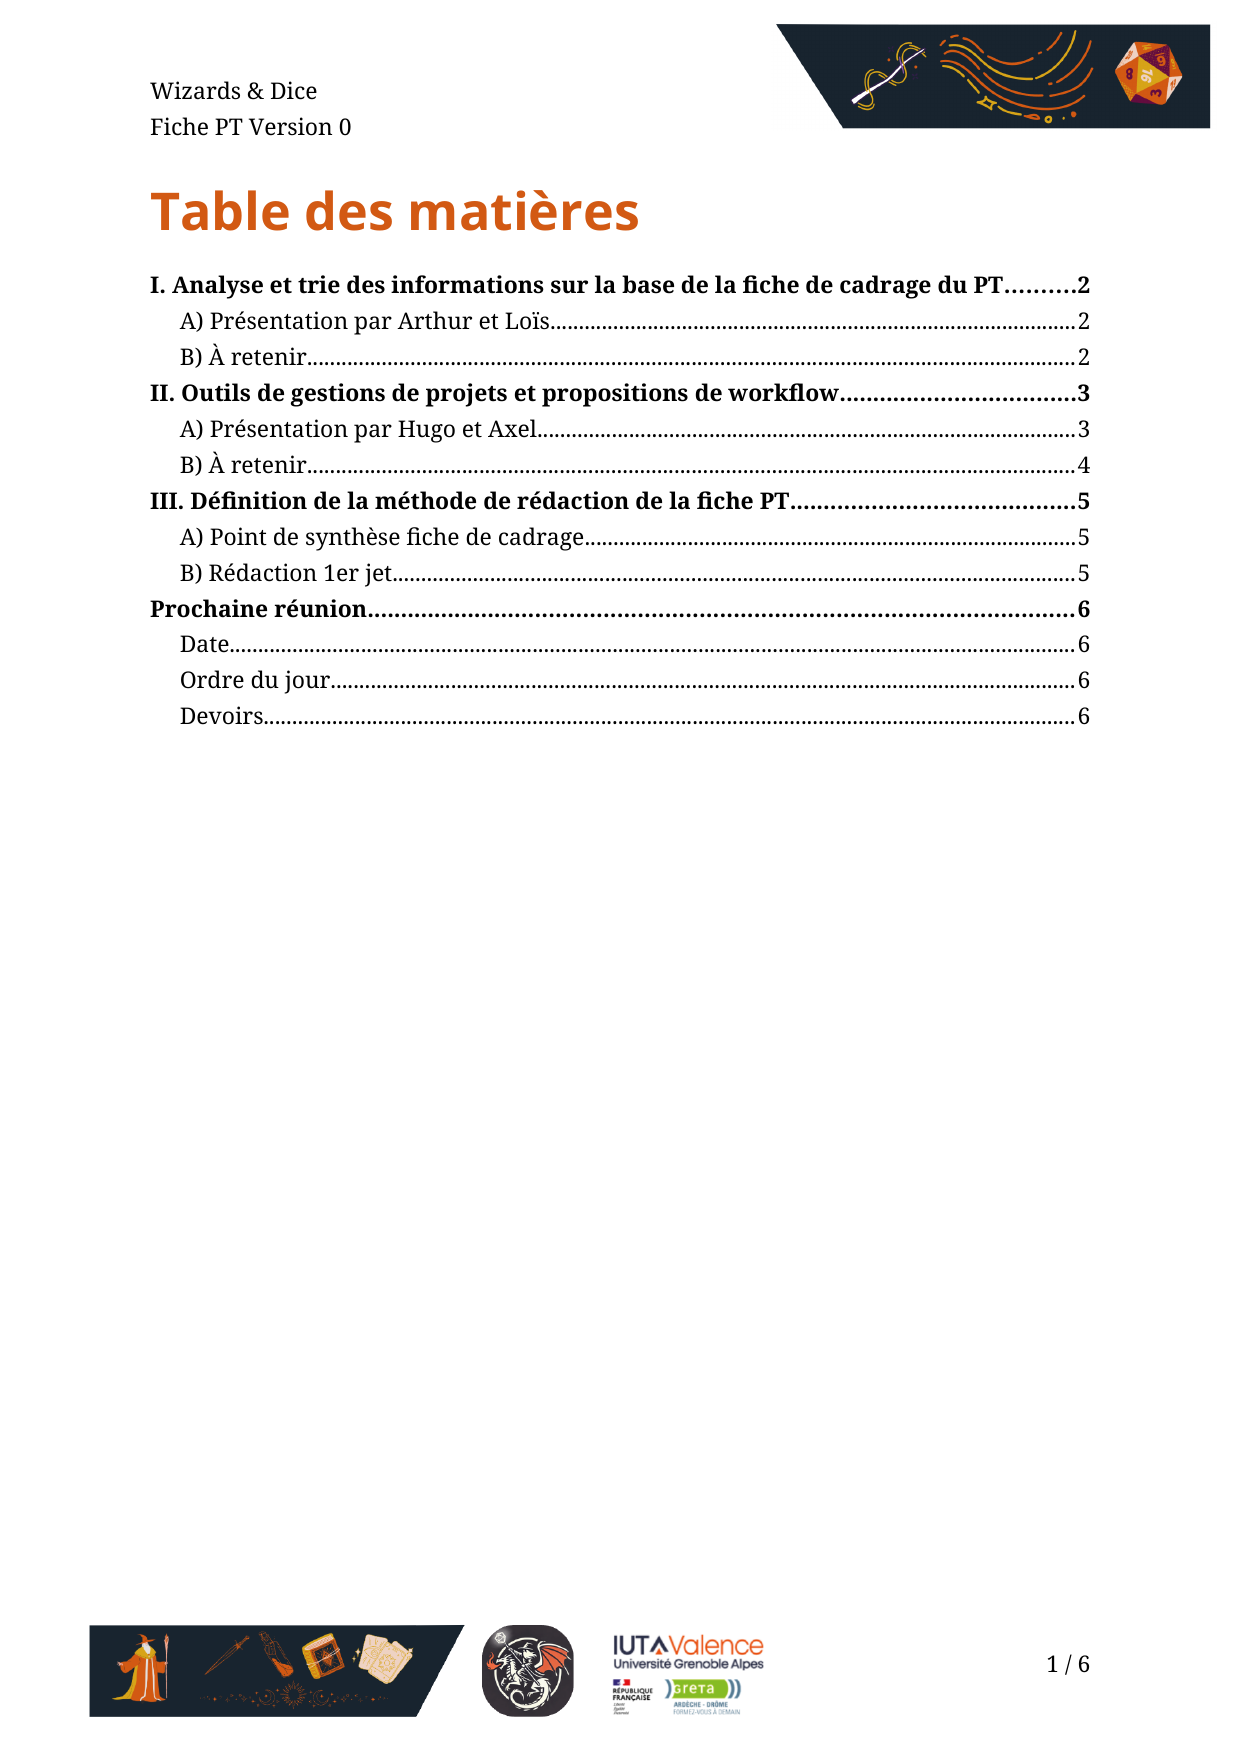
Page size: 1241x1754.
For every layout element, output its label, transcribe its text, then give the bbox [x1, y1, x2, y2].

text A) Présentation par Hugo et Axel 3 [179, 413, 1090, 444]
text I. Analyse et trie des informations sur la base de la fiche de cadrage du PT 2 [150, 269, 1090, 300]
picture [771, 21, 1218, 131]
text A) Présentation par Arthur et Loïs 2 [179, 305, 1090, 336]
text B) À retenir 2 [179, 341, 1090, 372]
text Devoirs 6 [179, 700, 1090, 732]
picture [81, 1614, 788, 1726]
text A) Point de synthèse fiche de cadrage 5 [179, 521, 1090, 552]
text II. Outils de gestions de projets et propositions de workflow 3 [150, 377, 1090, 408]
subtitle Table des matières [150, 175, 1090, 246]
text Prochaine réunion 6 [150, 592, 1090, 624]
text B) Rédaction 1er jet 5 [179, 557, 1090, 588]
text B) À retenir 4 [179, 449, 1090, 480]
text Ordre du jour 6 [179, 664, 1090, 696]
text III. Définition de la méthode de rédaction de la fiche PT 5 [150, 485, 1090, 516]
text Date 6 [179, 628, 1090, 660]
